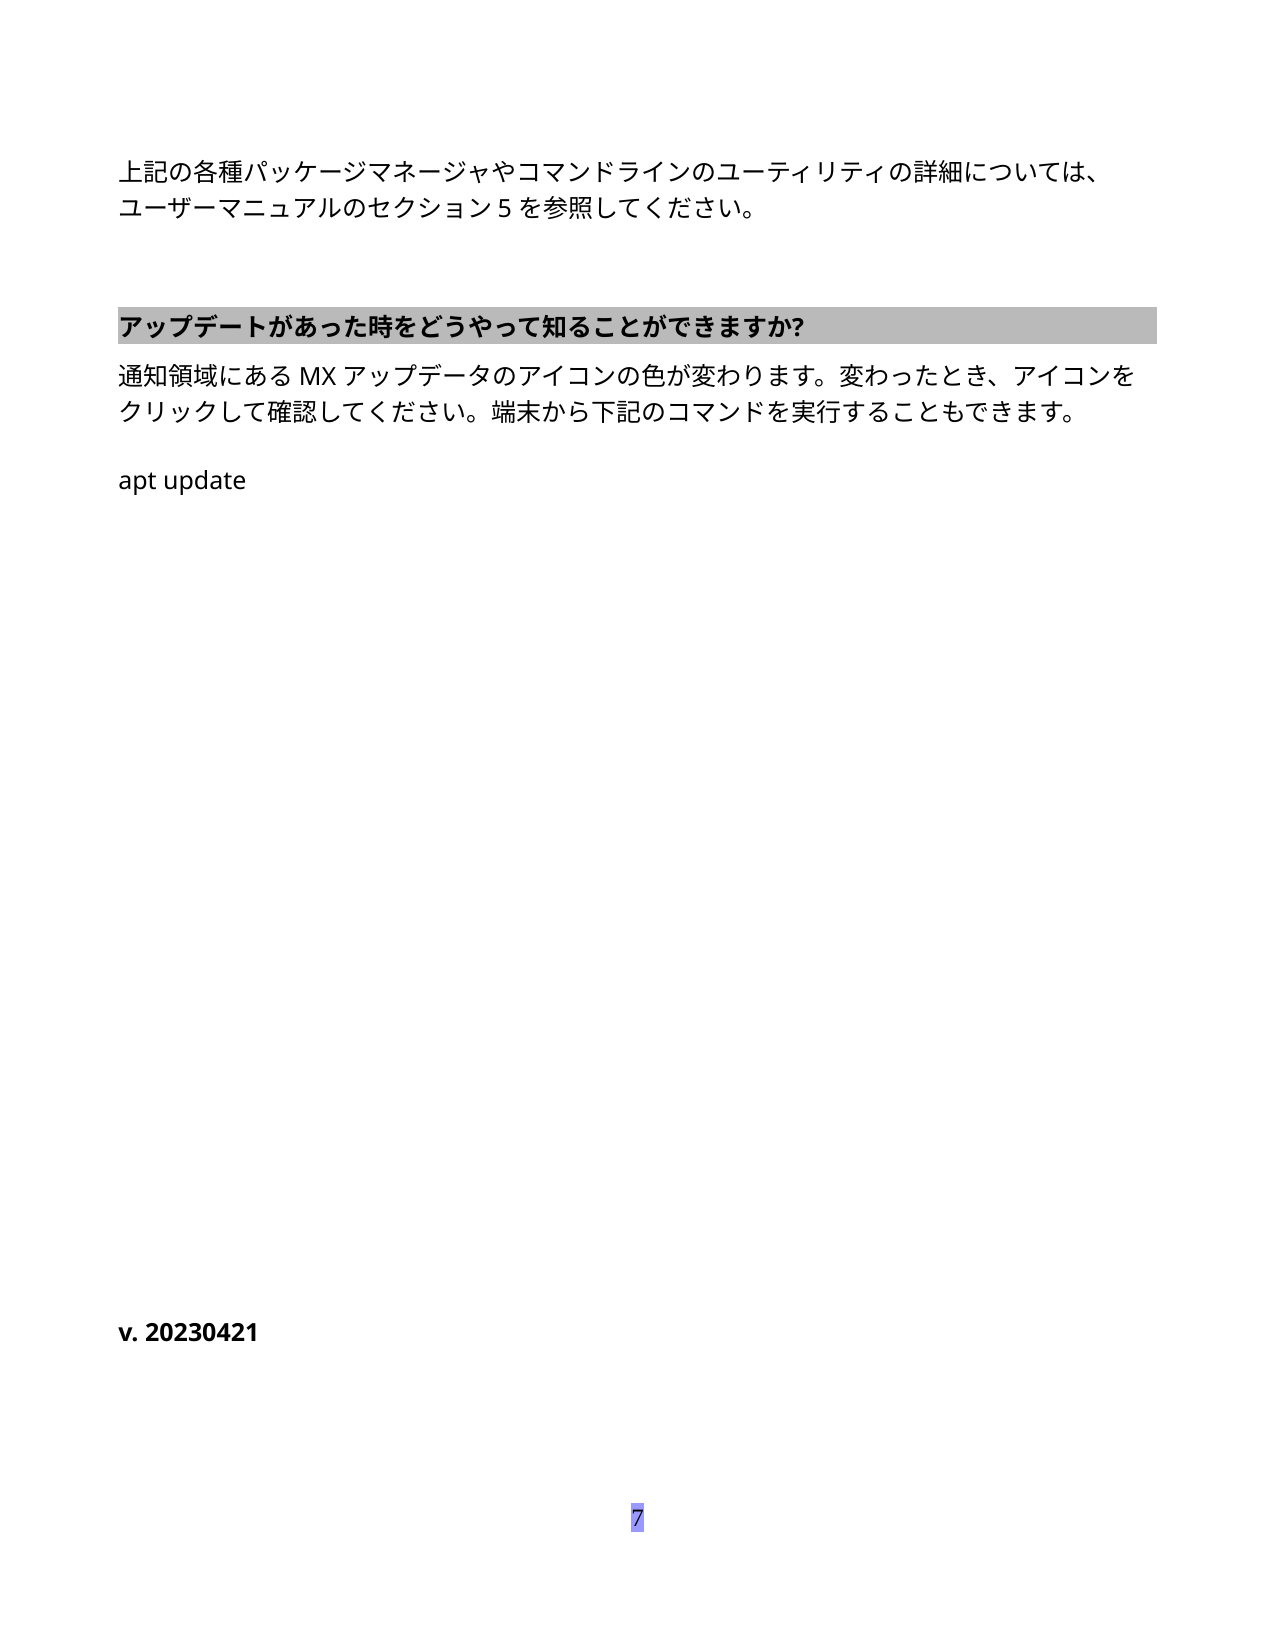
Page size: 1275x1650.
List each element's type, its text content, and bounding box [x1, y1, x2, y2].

subtitle アップデートがあった時をどうやって知ることができますか? [118, 307, 1157, 344]
text v. 20230421 [118, 1314, 1157, 1348]
text 上記の各種パッケージマネージャやコマンドラインのユーティリティの詳細については、ユーザーマニュアルのセクション 5 を参照してください。 [118, 152, 1157, 225]
text apt update [118, 463, 1157, 497]
text 通知領域にある MX アップデータのアイコンの色が変わります。変わったとき、アイコンをクリックして確認してください。端末から下記のコマンドを実行することもできます。 [118, 356, 1157, 429]
